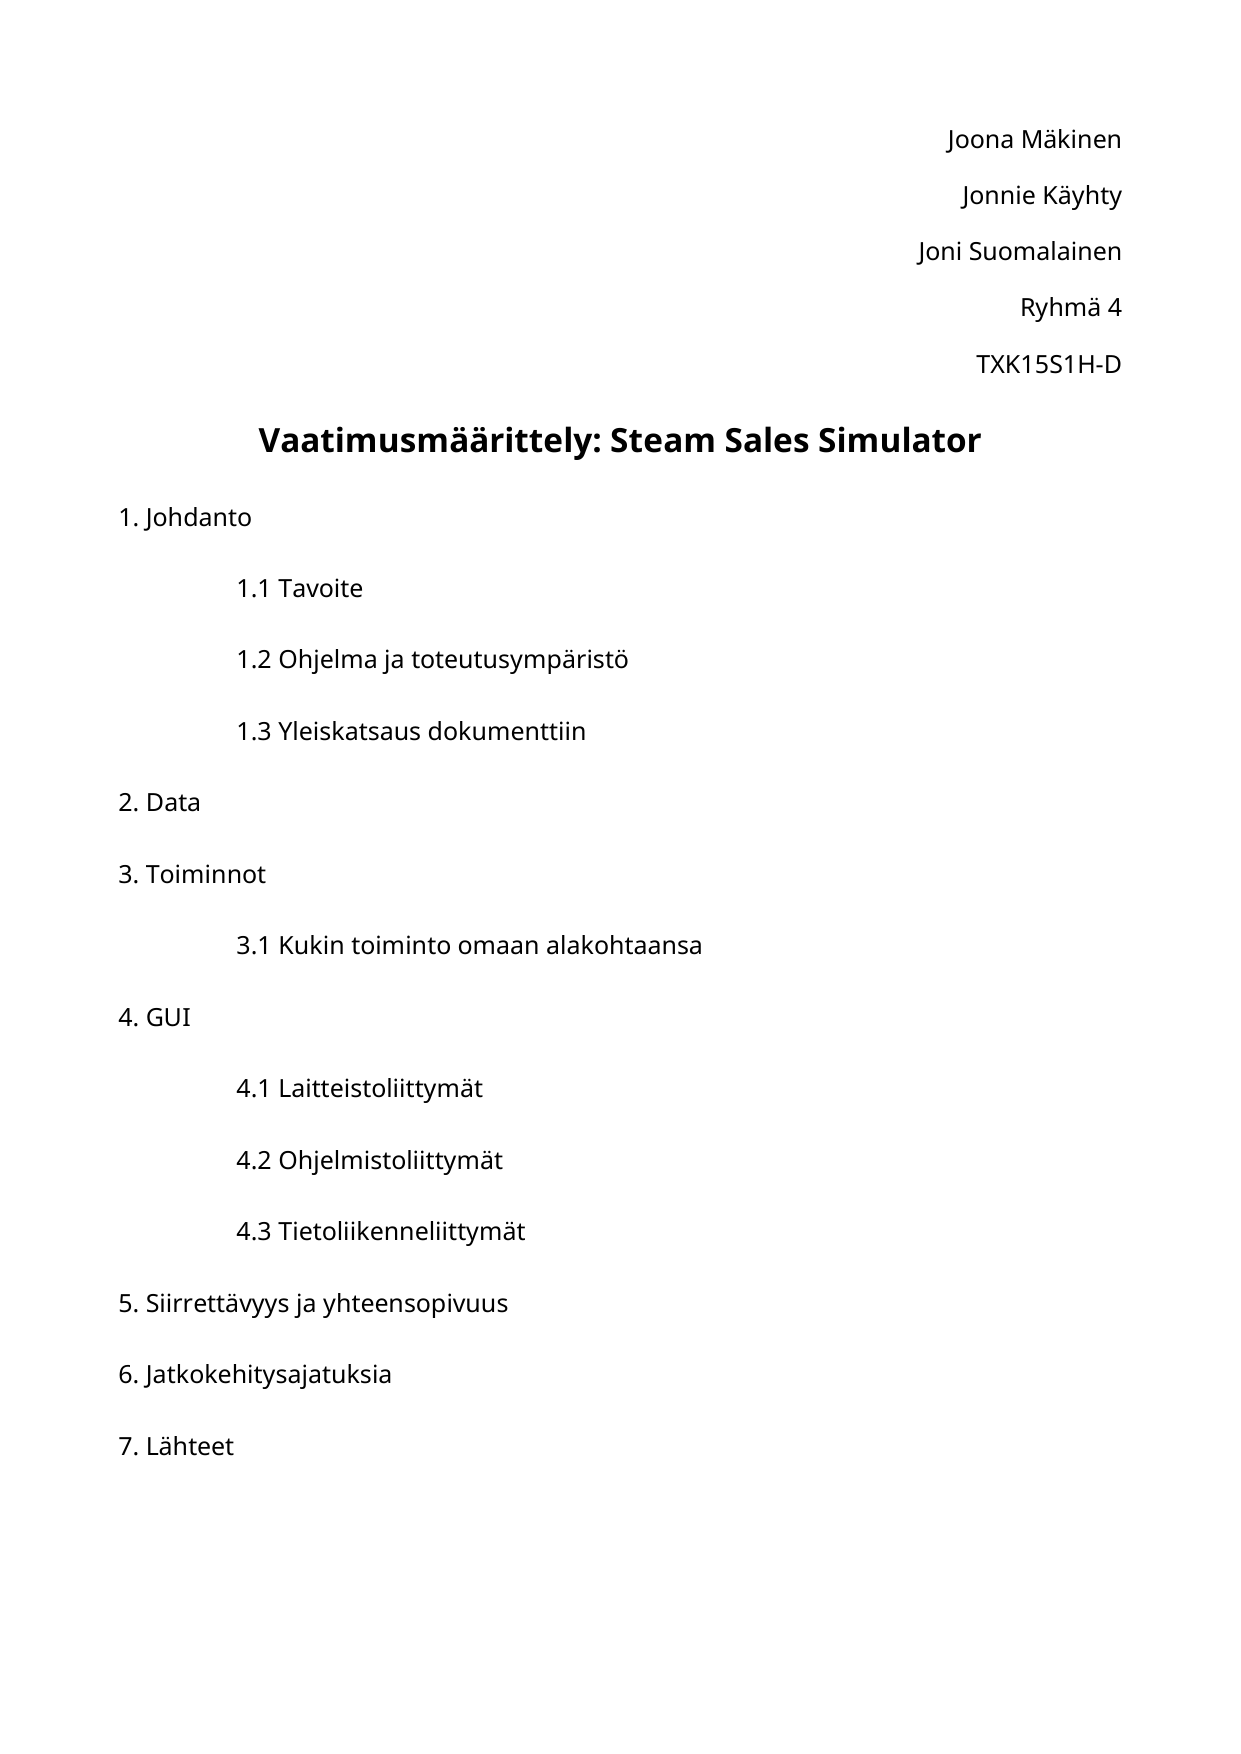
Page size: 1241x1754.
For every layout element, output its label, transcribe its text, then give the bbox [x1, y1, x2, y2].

text Joni Suomalainen [922, 256, 1122, 262]
text 4.1 Laitteistoliittymät [118, 1071, 1122, 1105]
text Ryhmä 4 [1042, 312, 1122, 318]
text Jonnie Käyhty [118, 199, 964, 206]
text Vaatimusmäärittely: Steam Sales Simulator [118, 416, 1122, 462]
text 4.2 Ohjelmistoliittymät [118, 1143, 1122, 1177]
text 2. Data [118, 785, 1122, 819]
text 1. Johdanto [118, 499, 1122, 533]
text 3. Toiminnot [118, 857, 1122, 891]
text 1.2 Ohjelma ja toteutusympäristö [118, 642, 1122, 676]
text 5. Siirrettävyys ja yhteensopivuus [118, 1286, 1122, 1319]
text Jonnie Käyhty [966, 199, 1076, 206]
text 7. Lähteet [118, 1428, 1122, 1462]
text 3.1 Kukin toiminto omaan alakohtaansa [118, 928, 1122, 962]
text Joona Mäkinen [952, 143, 1122, 149]
text Ryhmä 4 [118, 312, 1040, 318]
text 4.3 Tietoliikenneliittymät [118, 1214, 1122, 1248]
text 1.3 Yleiskatsaus dokumenttiin [118, 714, 1122, 748]
text 1.1 Tavoite [118, 571, 1122, 605]
text 4. GUI [118, 1000, 1122, 1034]
text 6. Jatkokehitysajatuksia [118, 1357, 1122, 1391]
text TXK15S1H-D [118, 368, 1122, 374]
text Joni Suomalainen [118, 256, 920, 262]
text Joona Mäkinen [118, 143, 949, 149]
